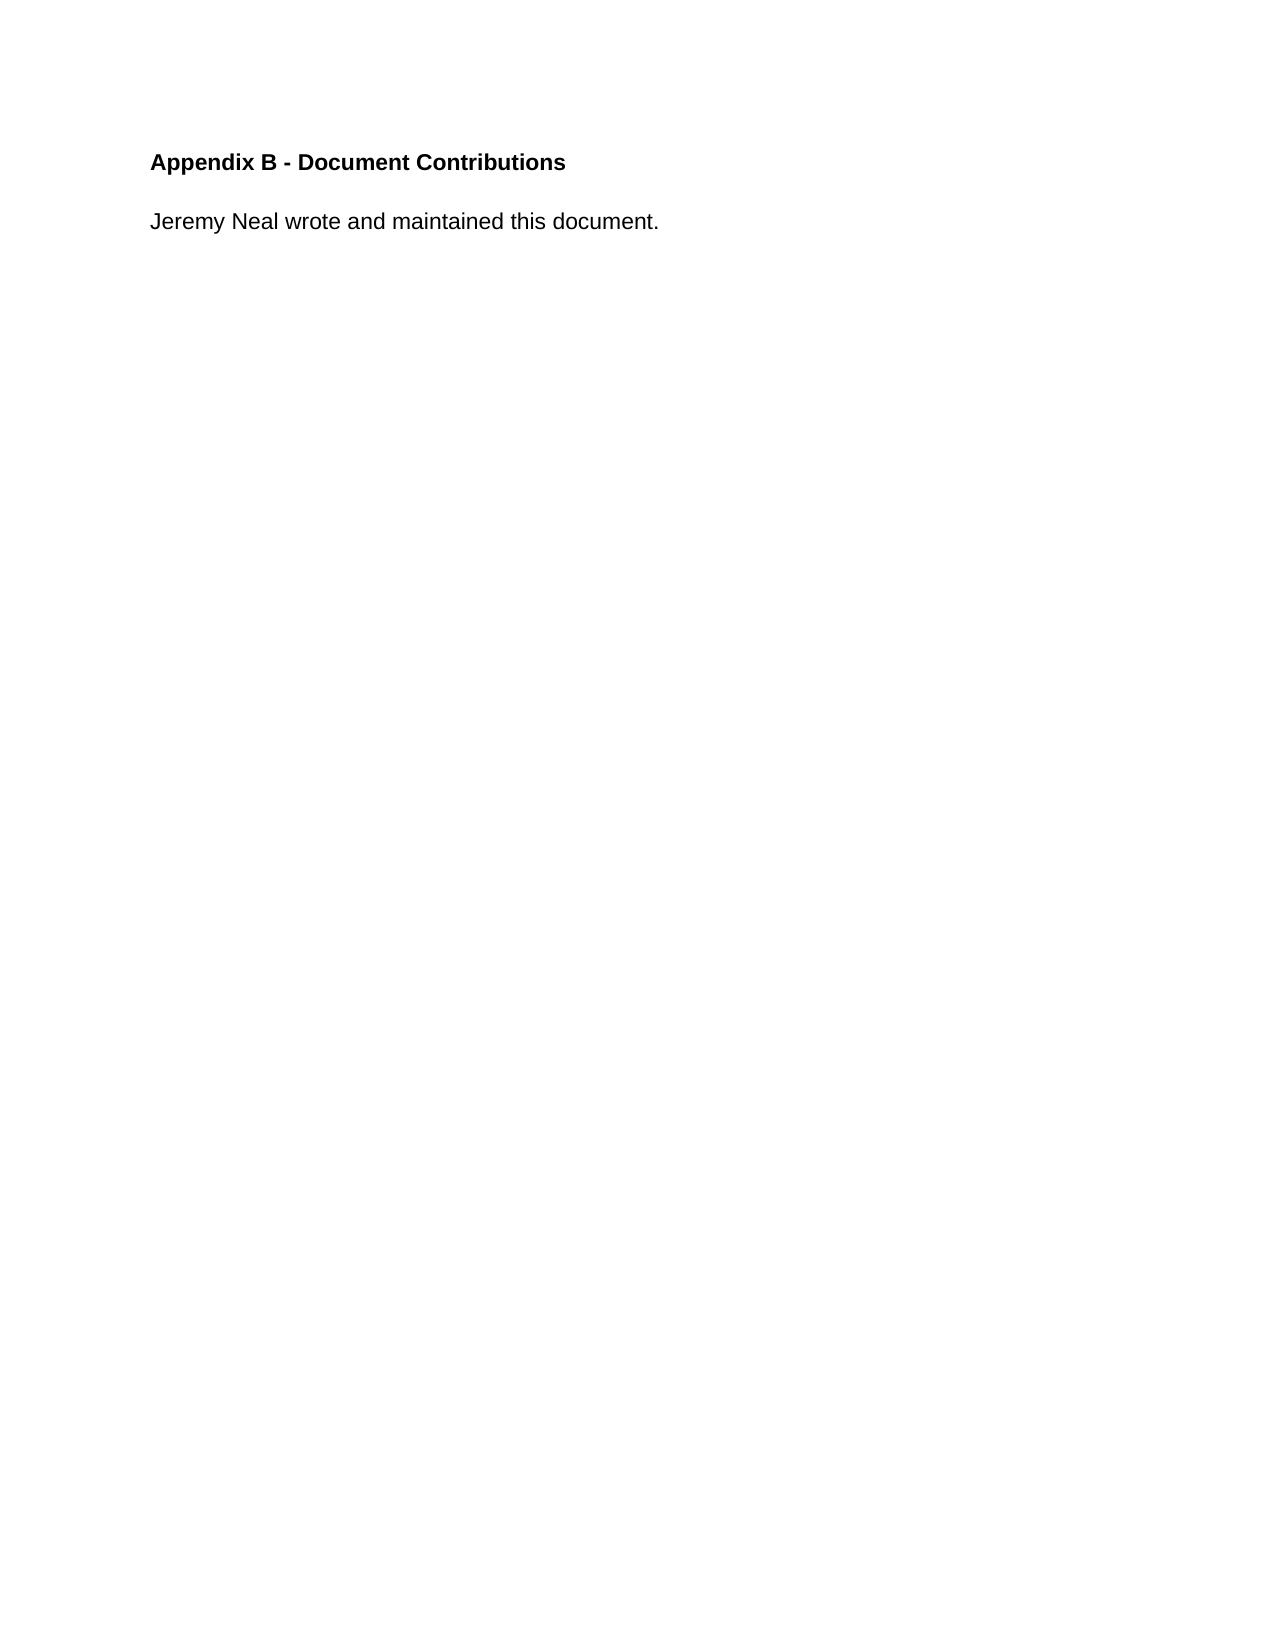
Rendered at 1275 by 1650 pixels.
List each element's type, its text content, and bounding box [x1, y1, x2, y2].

text Appendix B - Document Contributions [150, 150, 1125, 176]
text Jeremy Neal wrote and maintained this document. [150, 209, 1125, 234]
